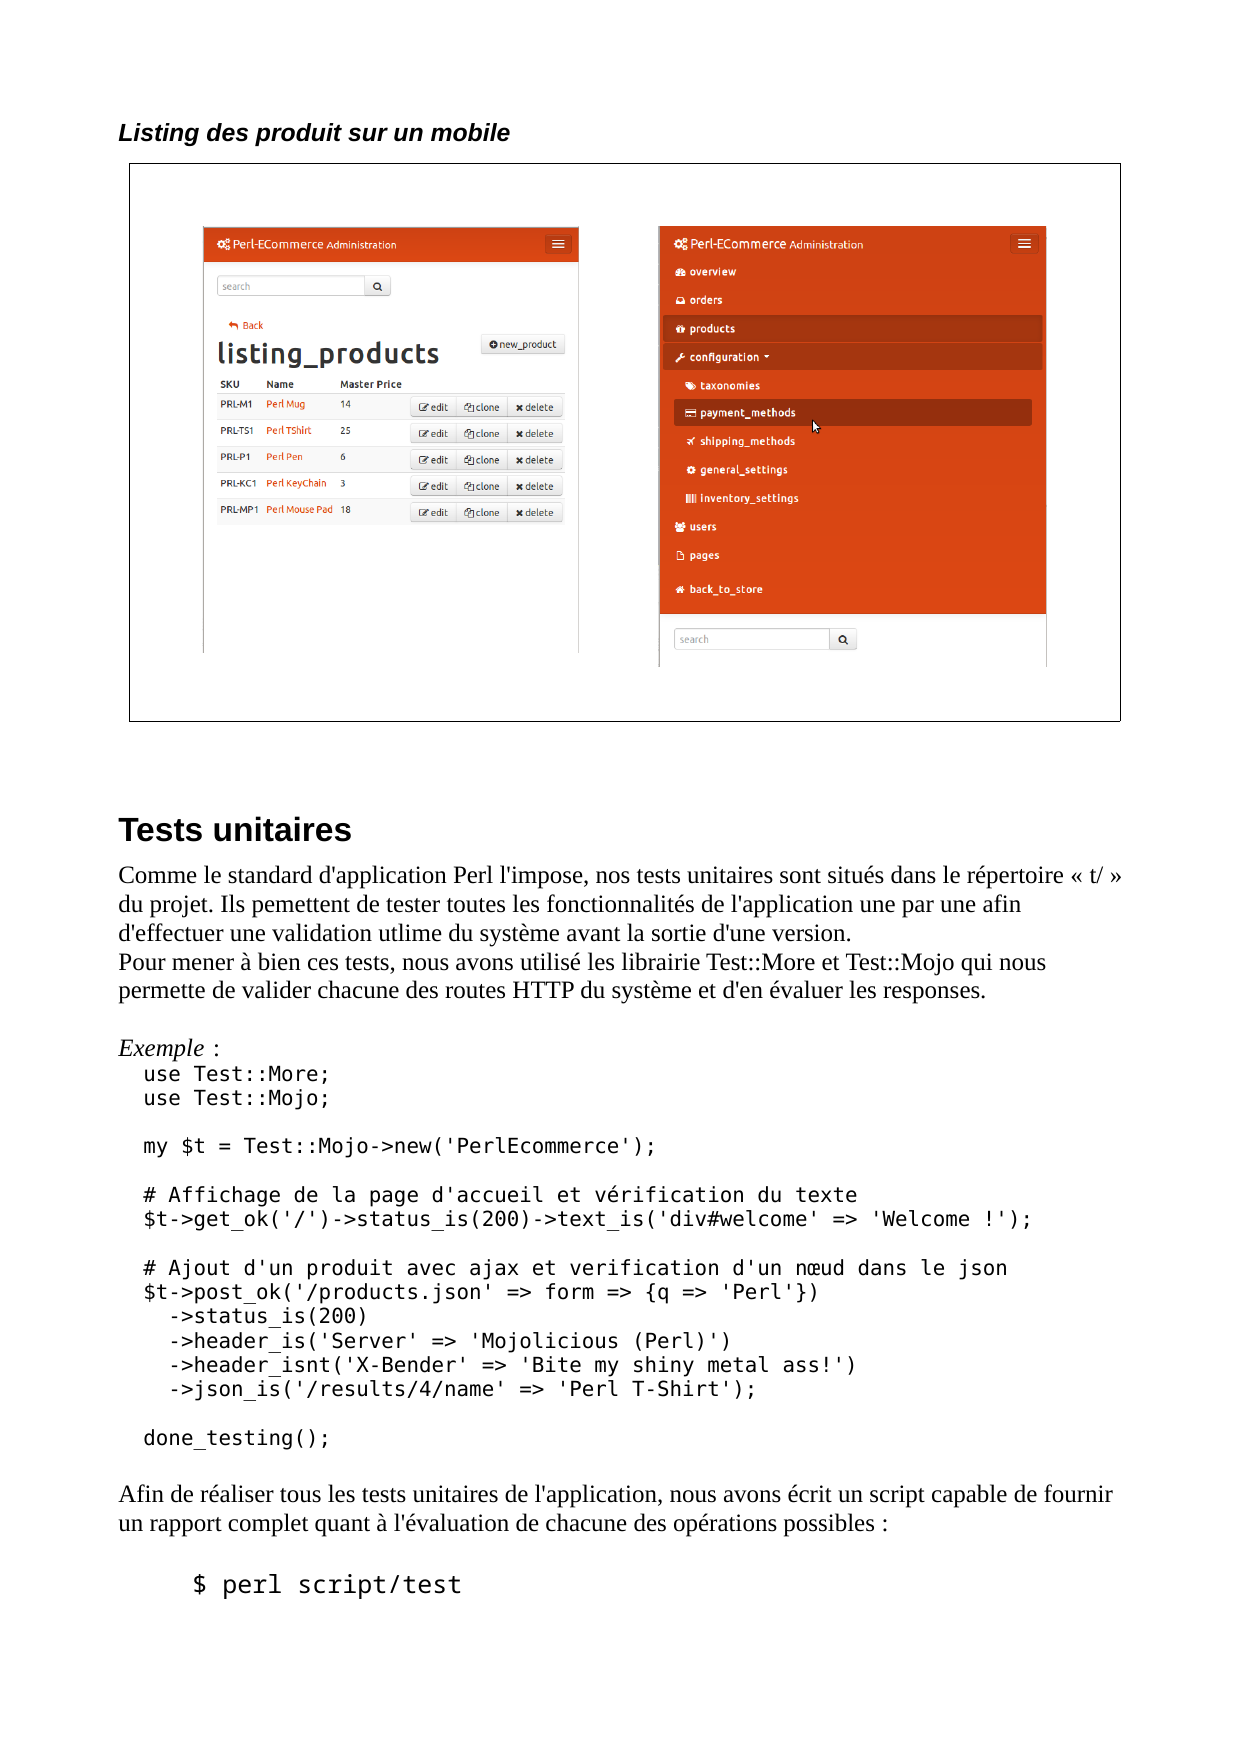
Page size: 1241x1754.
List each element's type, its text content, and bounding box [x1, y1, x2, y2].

subtitle Listing des produit sur un mobile [118, 118, 1122, 147]
text Pour mener à bien ces tests, nous avons utilisé les librairie Test::More et Test::Mojo qui nous permette de valider chacune des routes HTTP du système et d'en évaluer les responses. [118, 947, 1122, 1004]
text Exemple : [118, 1033, 1122, 1062]
text ->json_is('/results/4/name' => 'Perl T-Shirt'); [118, 1377, 1122, 1402]
text Comme le standard d'application Perl l'impose, nos tests unitaires sont situés dans le répertoire « t/ » du projet. Ils pemettent de tester toutes les fonctionnalités de l'application une par une afin d'effectuer une validation utlime du système avant la sortie d'une version. [118, 861, 1122, 947]
text my $t = Test::Mojo->new('PerlEcommerce'); [118, 1134, 1122, 1159]
picture [202, 226, 579, 653]
text use Test::More; [118, 1062, 1122, 1086]
text # Affichage de la page d'accueil et vérification du texte [118, 1183, 1122, 1207]
text $t->get_ok('/')->status_is(200)->text_is('div#welcome' => 'Welcome !'); [118, 1207, 1122, 1232]
text ->header_isnt('X-Bender' => 'Bite my shiny metal ass!') [118, 1353, 1122, 1377]
text $ perl script/test [118, 1567, 1122, 1601]
text Afin de réaliser tous les tests unitaires de l'application, nous avons écrit un script capable de fournir un rapport complet quant à l'évaluation de chacune des opérations possibles : [118, 1479, 1122, 1537]
text # Ajout d'un produit avec ajax et verification d'un nœud dans le json [118, 1256, 1122, 1280]
text done_testing(); [118, 1426, 1122, 1450]
text ->status_is(200) [118, 1304, 1122, 1329]
text use Test::Mojo; [118, 1086, 1122, 1110]
picture [658, 226, 1047, 667]
text $t->post_ok('/products.json' => form => {q => 'Perl'}) [118, 1280, 1122, 1304]
subtitle Tests unitaires [118, 809, 1122, 848]
text ->header_is('Server' => 'Mojolicious (Perl)') [118, 1329, 1122, 1353]
